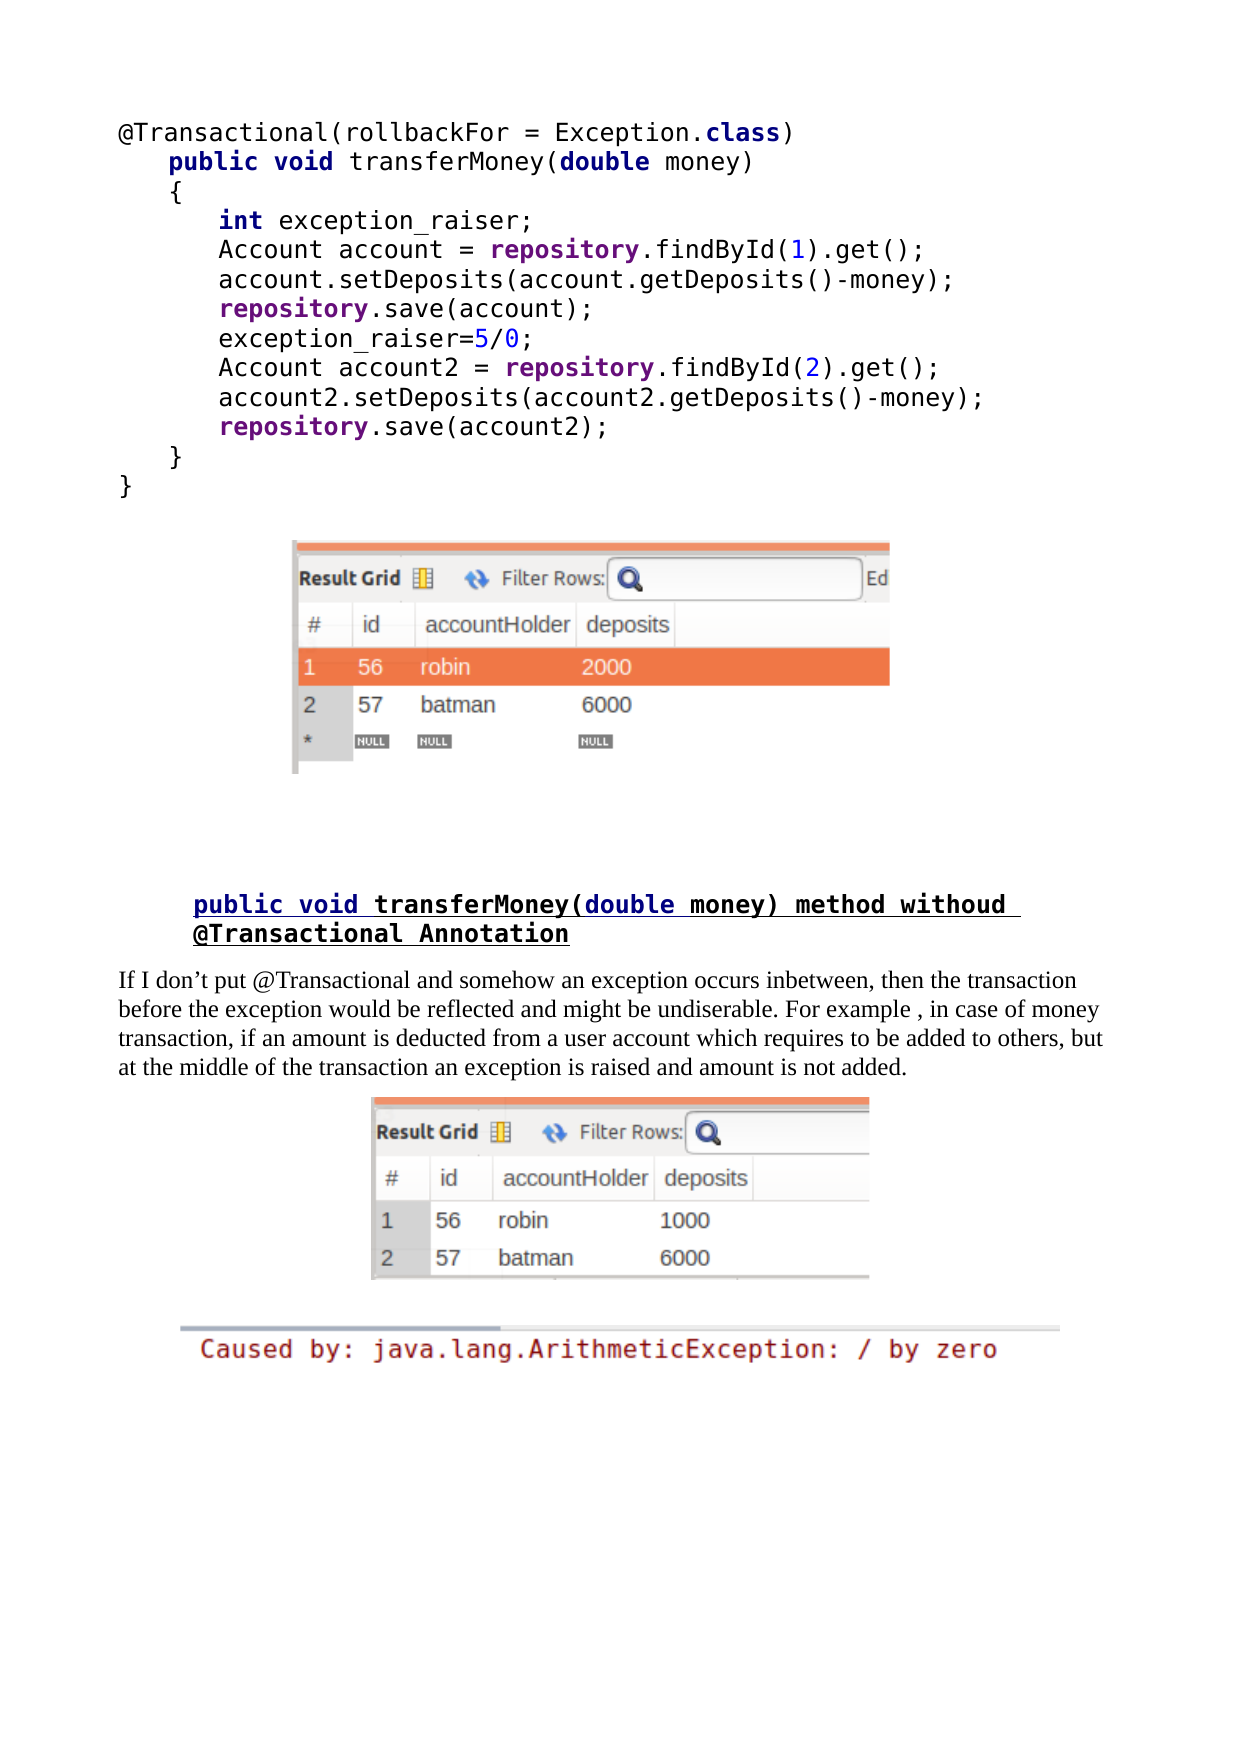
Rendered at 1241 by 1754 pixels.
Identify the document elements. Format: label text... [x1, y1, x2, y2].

text repository.save(account); [118, 295, 1122, 324]
text } [118, 472, 1122, 501]
text account2.setDeposits(account2.getDeposits()-money); [118, 383, 1122, 413]
text public void transferMoney(double money) method withoud @Transactional Annotation [193, 891, 1122, 949]
text Account account = repository.findById(1).get(); [118, 236, 1122, 265]
text } [118, 442, 1122, 472]
text before the exception would be reflected and might be undiserable. For example , in case of money [118, 994, 1122, 1023]
picture [291, 540, 890, 774]
text transaction, if an amount is deducted from a user account which requires to be added to others, but [118, 1023, 1122, 1052]
text Account account2 = repository.findById(2).get(); [118, 354, 1122, 383]
text exception_raiser=5/0; [118, 324, 1122, 354]
text public void transferMoney(double money) [118, 147, 1122, 177]
text int exception_raiser; [118, 206, 1122, 236]
picture [371, 1097, 870, 1280]
text repository.save(account2); [118, 413, 1122, 442]
text { [118, 177, 1122, 206]
text If I don’t put @Transactional and somehow an exception occurs inbetween, then the transaction [118, 966, 1122, 994]
text account.setDeposits(account.getDeposits()-money); [118, 265, 1122, 295]
text at the middle of the transaction an exception is raised and amount is not added. [118, 1052, 1122, 1081]
text @Transactional(rollbackFor = Exception.class) [118, 118, 1122, 147]
picture [180, 1325, 1060, 1415]
